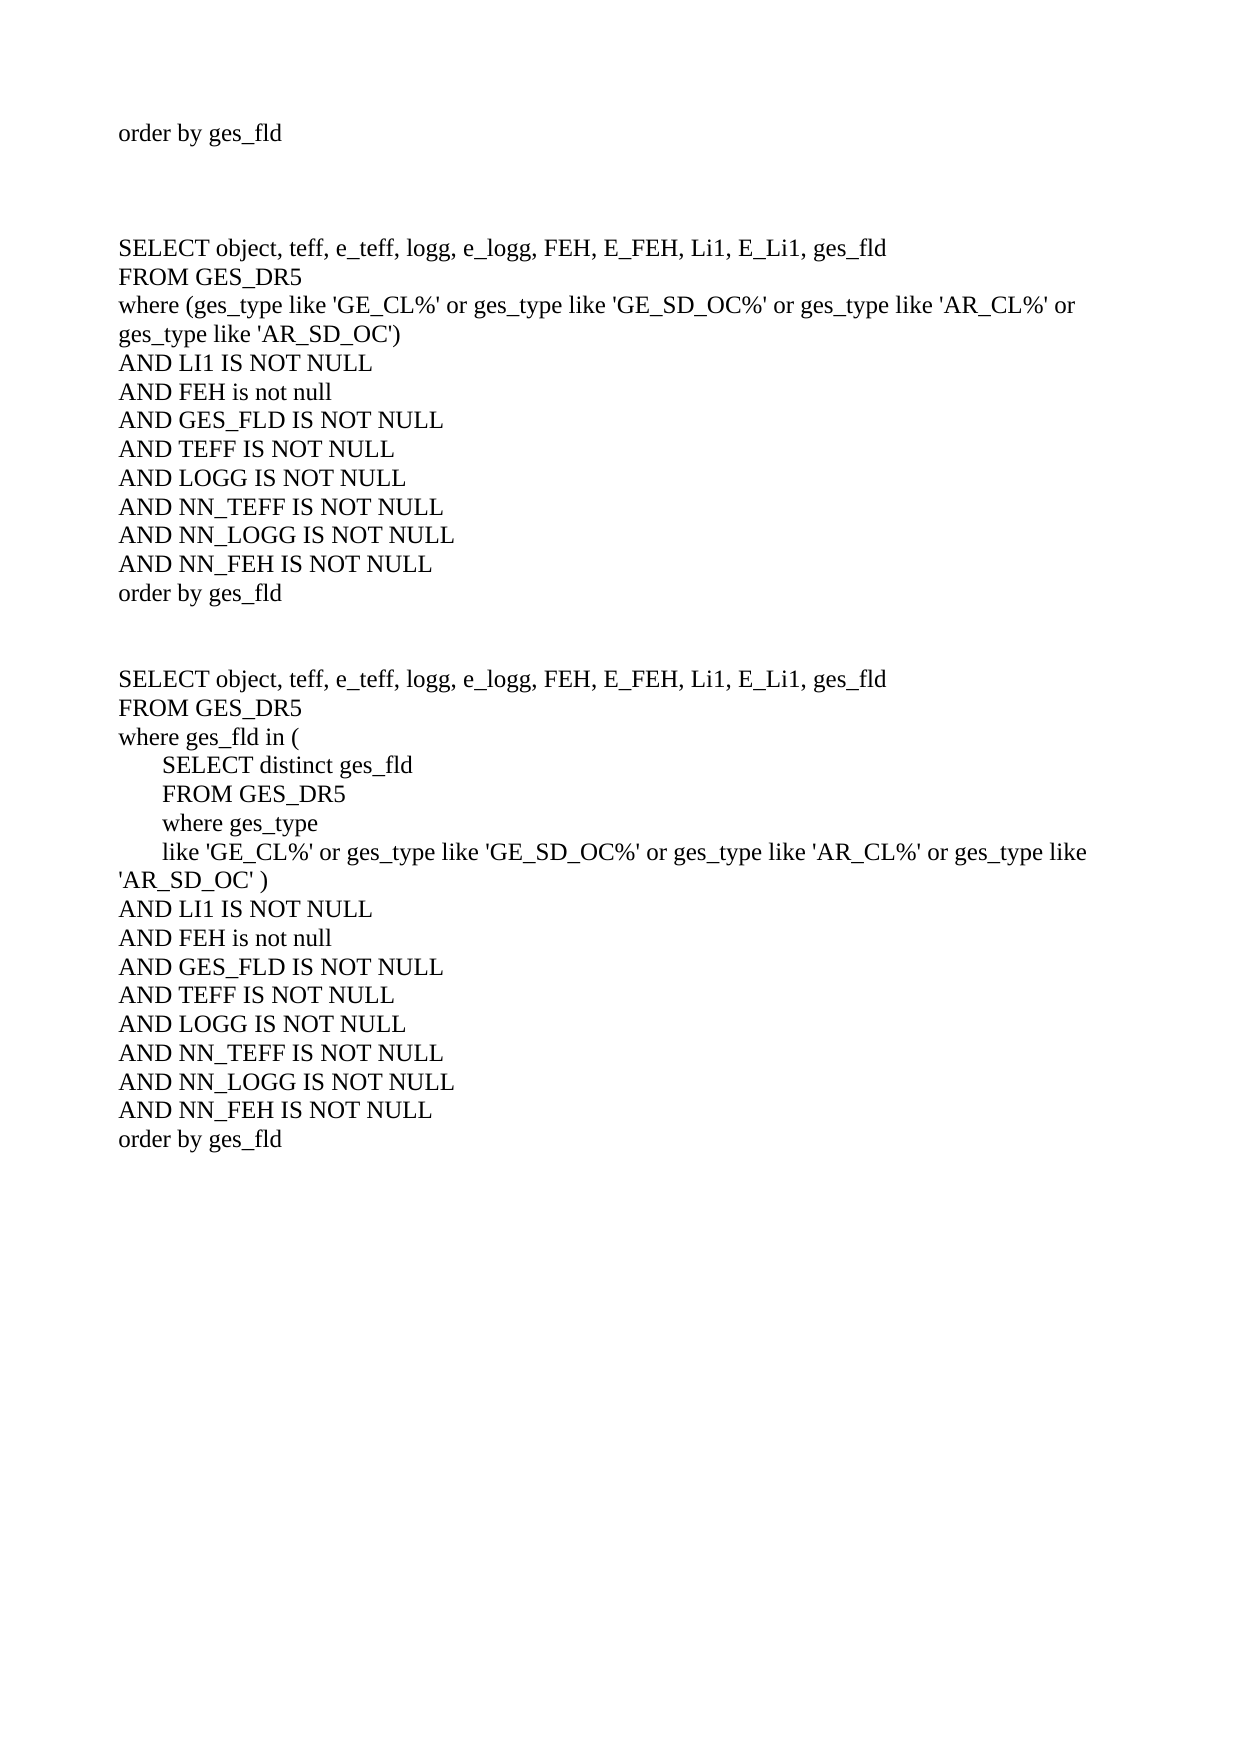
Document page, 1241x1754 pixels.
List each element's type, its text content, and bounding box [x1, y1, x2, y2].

text where ges_fld in ( [118, 722, 1122, 751]
text AND FEH is not null [118, 377, 1122, 406]
text AND GES_FLD IS NOT NULL [118, 952, 1122, 981]
text AND NN_FEH IS NOT NULL [118, 1096, 1122, 1124]
text SELECT object, teff, e_teff, logg, e_logg, FEH, E_FEH, Li1, E_Li1, ges_fld [118, 233, 1122, 262]
text AND NN_FEH IS NOT NULL [118, 549, 1122, 578]
text where (ges_type like 'GE_CL%' or ges_type like 'GE_SD_OC%' or ges_type like 'AR_CL%' or ges_type like 'AR_SD_OC') [118, 291, 1122, 348]
text like 'GE_CL%' or ges_type like 'GE_SD_OC%' or ges_type like 'AR_CL%' or ges_type like 'AR_SD_OC' ) [118, 837, 1122, 894]
text order by ges_fld [118, 118, 1122, 147]
text AND LI1 IS NOT NULL [118, 348, 1122, 377]
text AND NN_LOGG IS NOT NULL [118, 1067, 1122, 1096]
text SELECT object, teff, e_teff, logg, e_logg, FEH, E_FEH, Li1, E_Li1, ges_fld [118, 664, 1122, 693]
text AND TEFF IS NOT NULL [118, 981, 1122, 1009]
text AND FEH is not null [118, 923, 1122, 952]
text AND LOGG IS NOT NULL [118, 1009, 1122, 1038]
text FROM GES_DR5 [118, 693, 1122, 722]
text where ges_type [118, 808, 1122, 837]
text FROM GES_DR5 [118, 262, 1122, 291]
text AND NN_LOGG IS NOT NULL [118, 521, 1122, 549]
text order by ges_fld [118, 1124, 1122, 1153]
text AND LI1 IS NOT NULL [118, 894, 1122, 923]
text AND GES_FLD IS NOT NULL [118, 406, 1122, 434]
text AND NN_TEFF IS NOT NULL [118, 492, 1122, 521]
text SELECT distinct ges_fld [118, 751, 1122, 779]
text order by ges_fld [118, 578, 1122, 607]
text FROM GES_DR5 [118, 779, 1122, 808]
text AND TEFF IS NOT NULL [118, 434, 1122, 463]
text AND NN_TEFF IS NOT NULL [118, 1038, 1122, 1067]
text AND LOGG IS NOT NULL [118, 463, 1122, 492]
